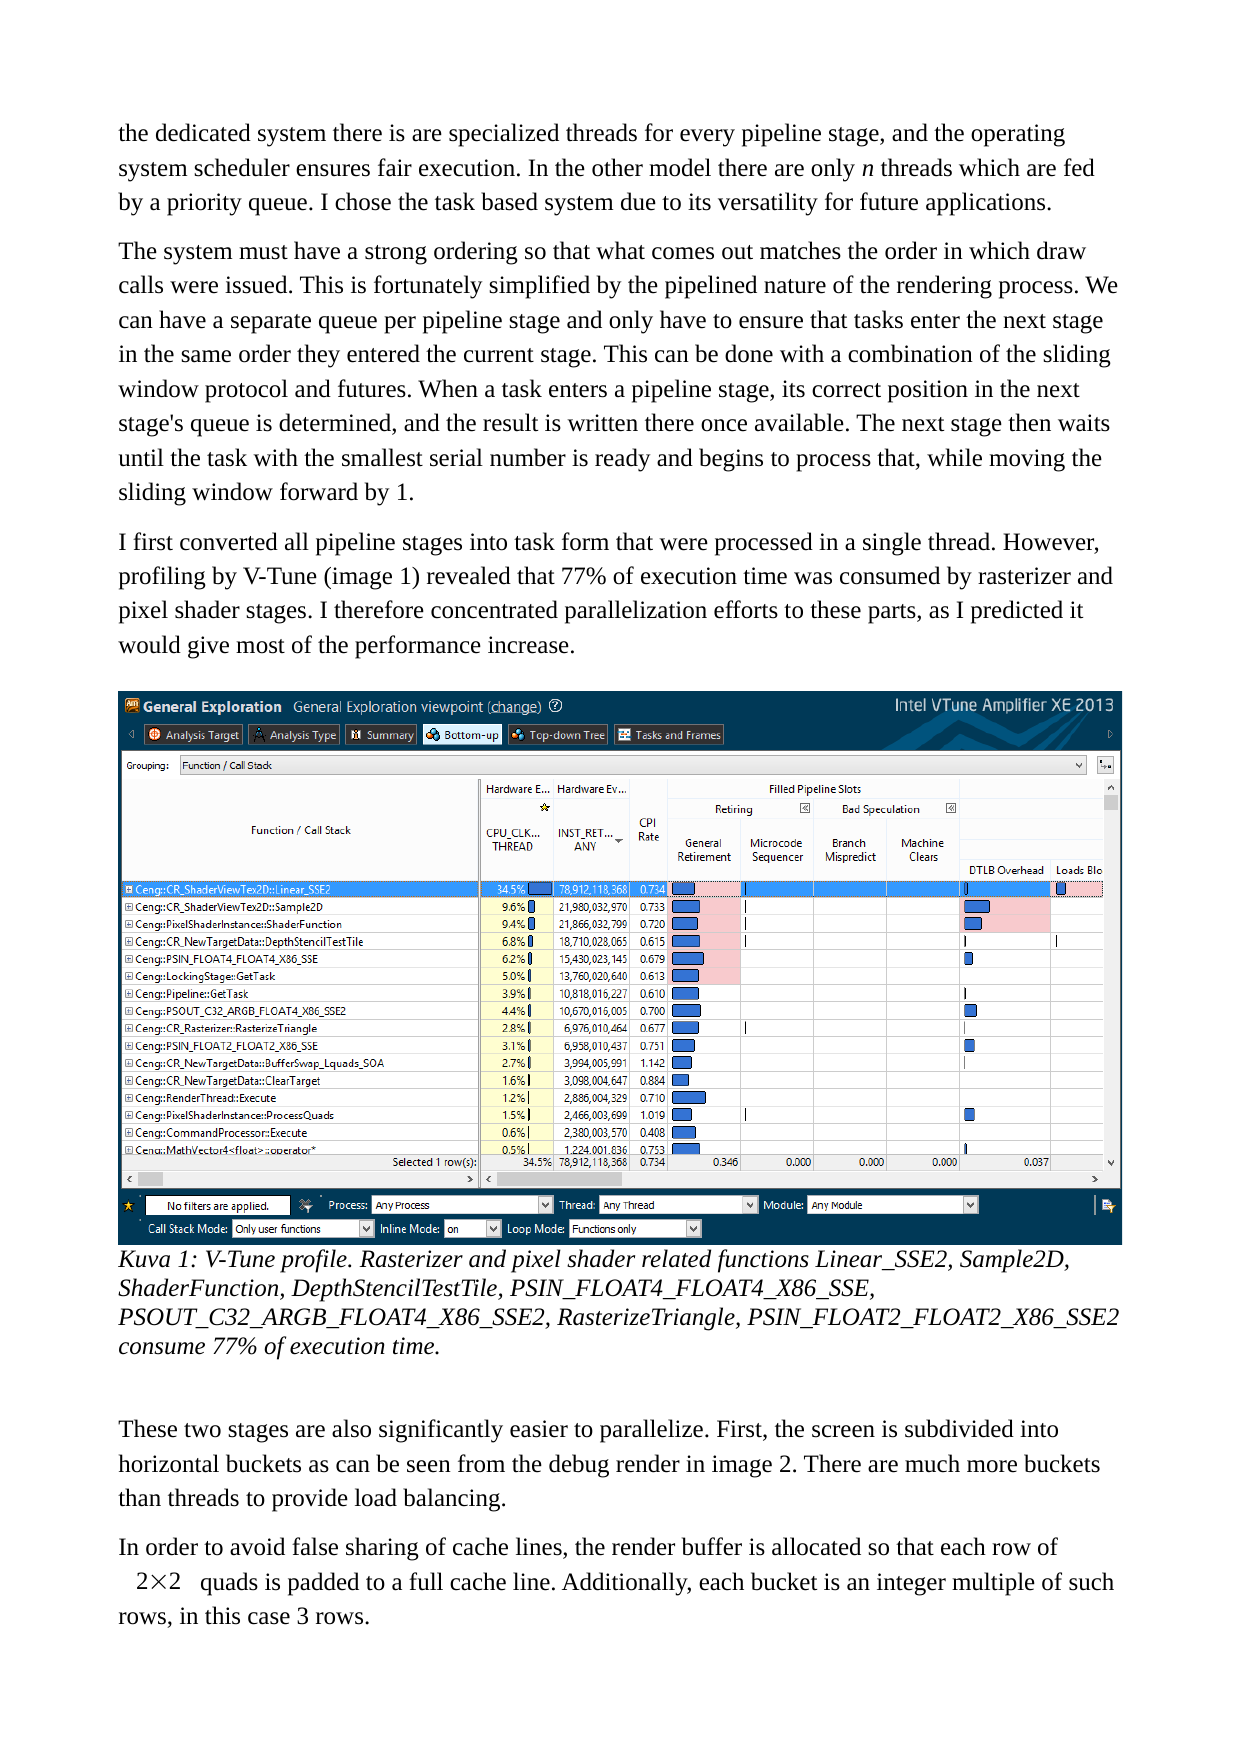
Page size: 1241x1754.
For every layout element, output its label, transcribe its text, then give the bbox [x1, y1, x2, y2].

picture [934, 702, 939, 711]
picture [122, 751, 1120, 1188]
picture [233, 1220, 374, 1237]
picture [570, 1220, 701, 1237]
picture [966, 702, 972, 710]
picture [600, 1196, 758, 1213]
picture [615, 725, 723, 744]
text I first converted all pipeline stages into task form that were processed in a single thread. However, profiling by V-Tune (image 1) revealed that 77% of execution time was consumed by rasterizer and pixel shader stages. I therefore concentrated parallelization efforts to these parts, as I predicted it would give most of the performance increase. [118, 527, 1122, 659]
picture [430, 1225, 436, 1232]
picture [159, 705, 173, 711]
picture [1087, 701, 1093, 711]
picture [539, 1225, 546, 1232]
picture [125, 1202, 132, 1210]
picture [1097, 699, 1101, 710]
picture [387, 1225, 396, 1232]
text The system must have a strong ordering so that what comes out matches the order in which draw calls were issued. This is fortunately simplified by the pipelined nature of the rendering process. We can have a separate queue per pipeline stage and only have to ensure that tasks enter the next stage in the same order they entered the current stage. This can be done with a combination of the sliding window protocol and futures. When a task enters a pipeline stage, its correct position in the next stage's queue is determined, and the result is written there once available. The next stage then waits until the task with the smallest serial number is ready and begins to process that, while moving the sliding window forward by 1. [118, 236, 1122, 506]
picture [410, 1225, 421, 1232]
picture [237, 705, 244, 711]
picture [1103, 1200, 1113, 1212]
text These two stages are also significantly easier to parallelize. First, the screen is subdivided into horizontal buckets as can be seen from the debug render in image 2. There are much more buckets than threads to provide load balancing. [118, 1414, 1122, 1512]
text In order to avoid false sharing of cache lines, the render buffer is allocated so that each row ofquads is padded to a full cache line. Additionally, each bucket is an integer multiple of such rows, in this case 3 rows. [118, 1532, 1122, 1630]
picture [228, 702, 234, 711]
picture [198, 1225, 209, 1232]
text the dedicated system there is are specialized threads for every pipeline stage, and the operating system scheduler ensures fair execution. In the other model there are only n threads which are fed by a priority queue. I chose the task based system due to its versatility for future applications. [118, 118, 1122, 216]
picture [218, 1225, 224, 1232]
picture [1016, 699, 1020, 710]
picture [301, 1201, 310, 1208]
picture [270, 705, 281, 711]
picture [509, 725, 607, 744]
picture [445, 1220, 501, 1237]
picture [372, 1196, 553, 1213]
picture [940, 699, 950, 710]
picture [808, 1196, 978, 1213]
picture [156, 1225, 165, 1232]
picture [190, 702, 196, 711]
picture [1007, 703, 1013, 712]
picture [346, 725, 416, 744]
text Kuva 1: V-Tune profile. Rasterizer and pixel shader related functions Linear_SSE2, Sample2D, ShaderFunction, DepthStencilTestTile, PSIN_FLOAT4_FLOAT4_X86_SSE, PSOUT_C32_ARGB_FLOAT4_X86_SSE2, RasterizeTriangle, PSIN_FLOAT2_FLOAT2_X86_SSE2 consume 77% of execution time. [118, 1245, 1122, 1359]
picture [126, 699, 139, 712]
picture [915, 702, 921, 711]
picture [146, 1196, 290, 1214]
picture [984, 699, 990, 708]
picture [424, 725, 501, 744]
picture [249, 725, 339, 744]
picture [145, 725, 242, 744]
